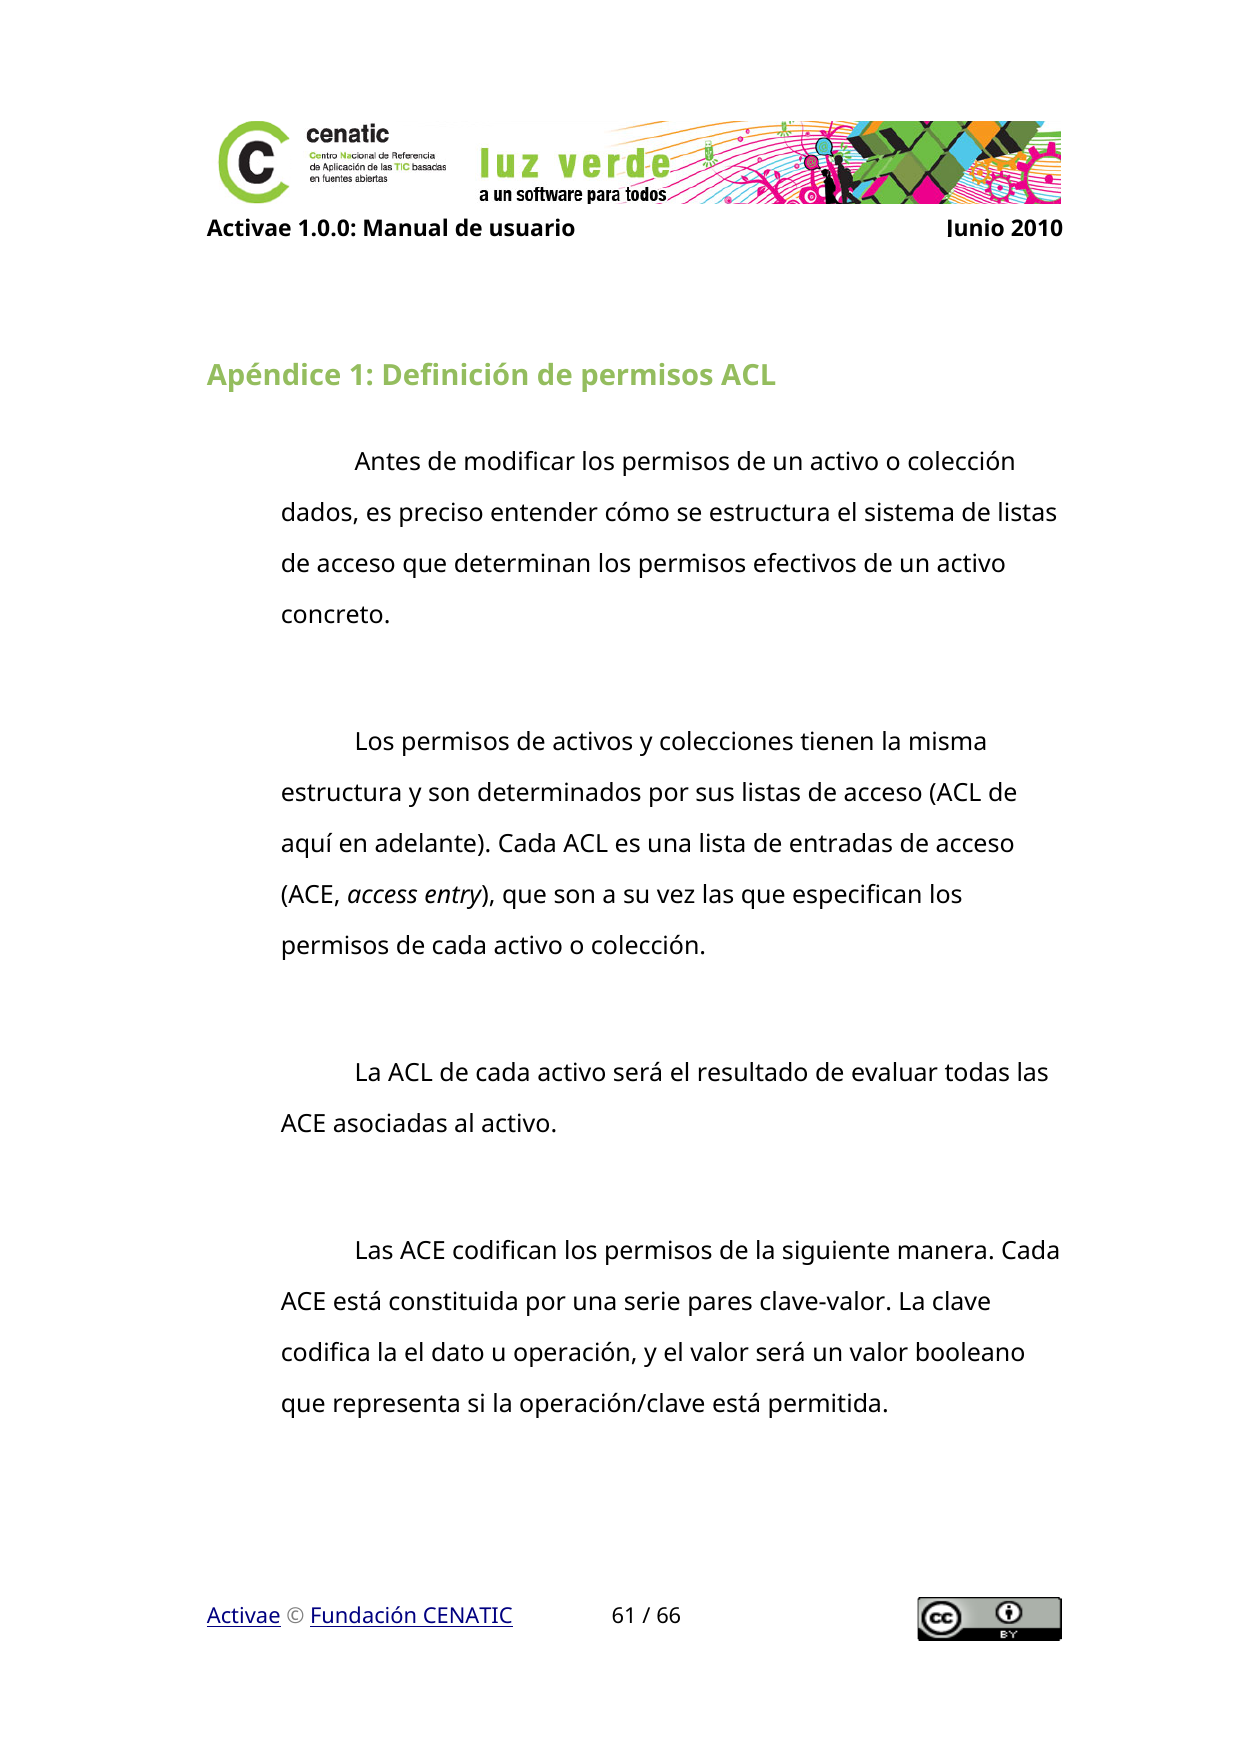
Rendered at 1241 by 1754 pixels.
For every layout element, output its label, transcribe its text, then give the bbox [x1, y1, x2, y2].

text La ACL de cada activo será el resultado de evaluar todas las ACE asociadas al activo. [281, 1055, 1063, 1140]
picture [211, 121, 1061, 204]
picture [917, 1597, 1062, 1641]
text Las ACE codifican los permisos de la siguiente manera. Cada ACE está constituida por una serie pares clave-valor. La clave codifica la el dato u operación, y el valor será un valor booleano que representa si la operación/clave está permitida. [281, 1233, 1063, 1420]
subtitle Apéndice 1: Definición de permisos ACL [207, 354, 1063, 394]
text Antes de modificar los permisos de un activo o colección dados, es preciso entender cómo se estructura el sistema de listas de acceso que determinan los permisos efectivos de un activo concreto. [281, 443, 1063, 630]
text Los permisos de activos y colecciones tienen la misma estructura y son determinados por sus listas de acceso (ACL de aquí en adelante). Cada ACL es una lista de entradas de acceso (ACE, access entry), que son a su vez las que especifican los permisos de cada activo o colección. [281, 723, 1063, 962]
